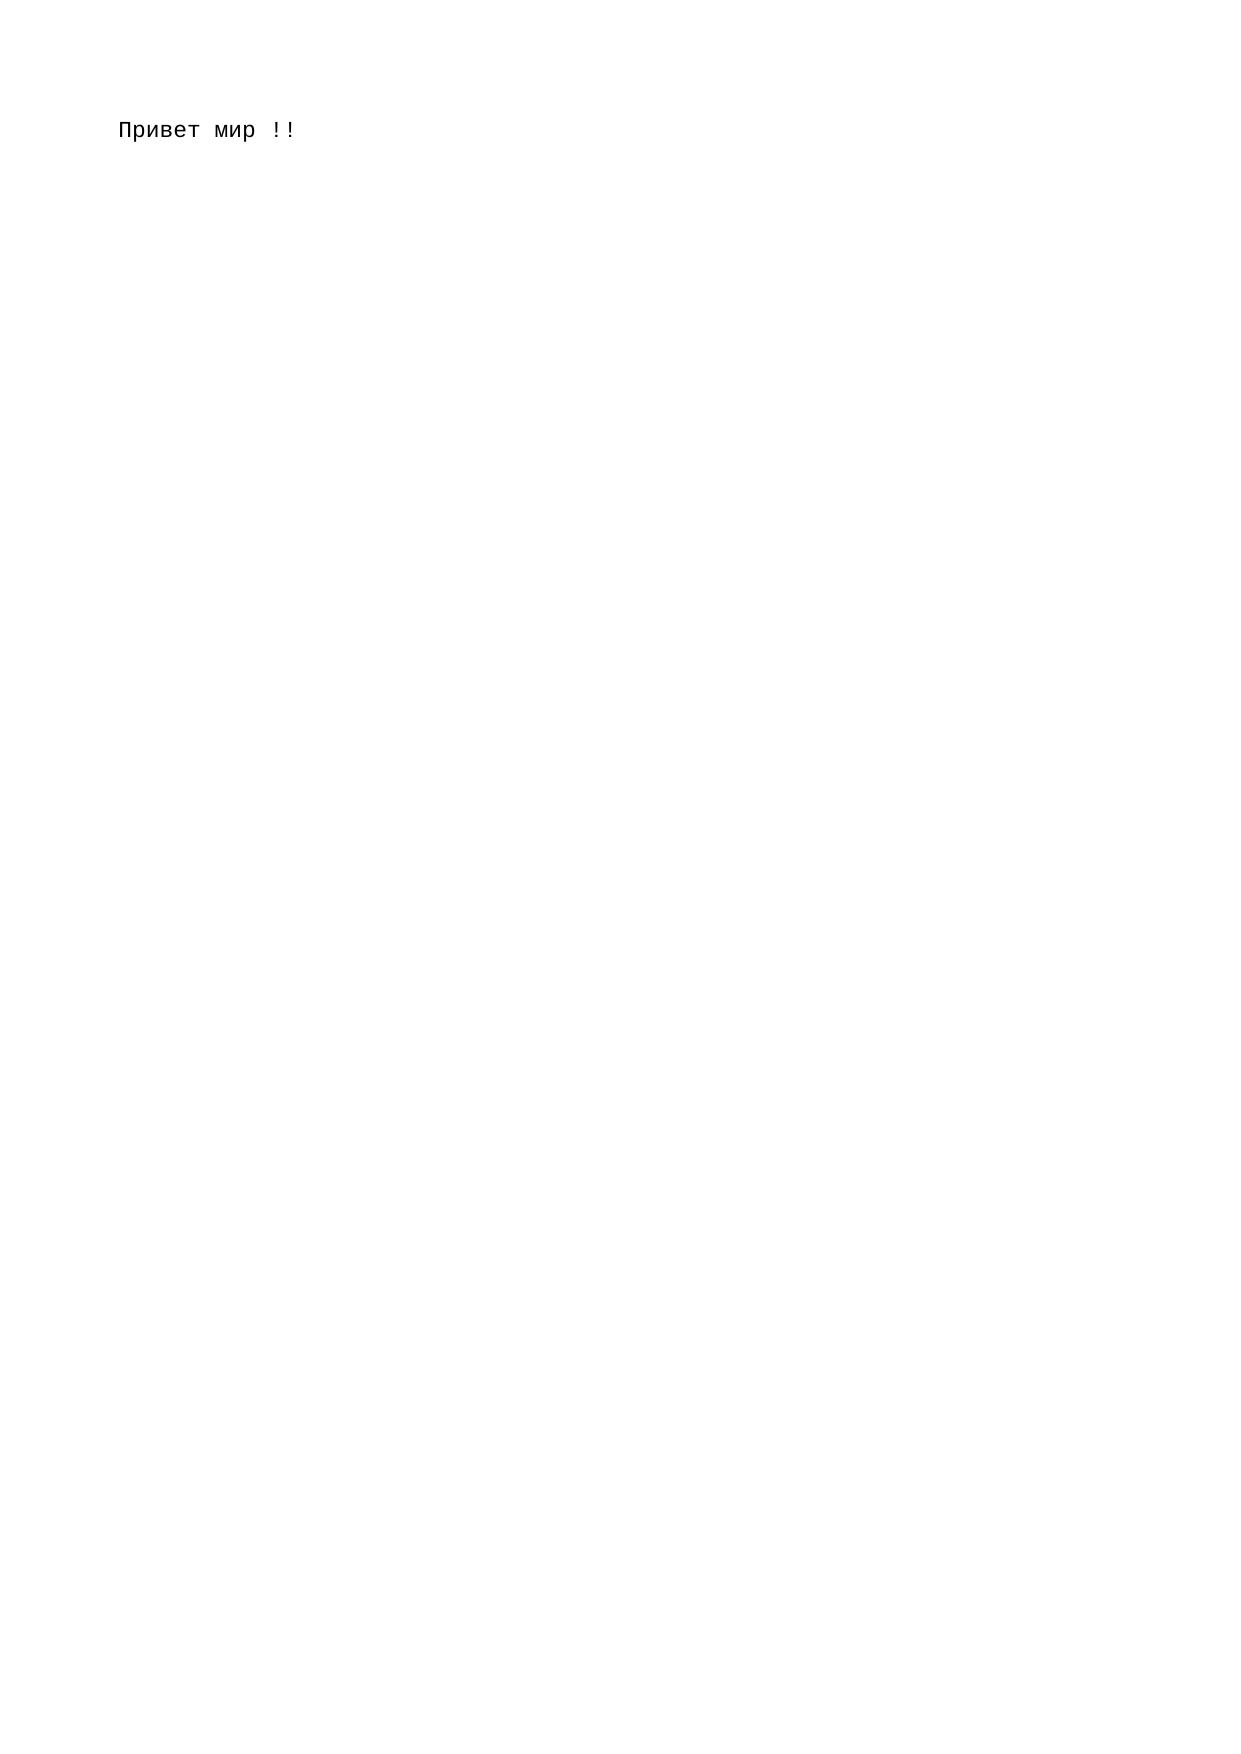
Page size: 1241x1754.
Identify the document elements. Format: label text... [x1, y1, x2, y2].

text Привет мир !! [118, 118, 1122, 144]
